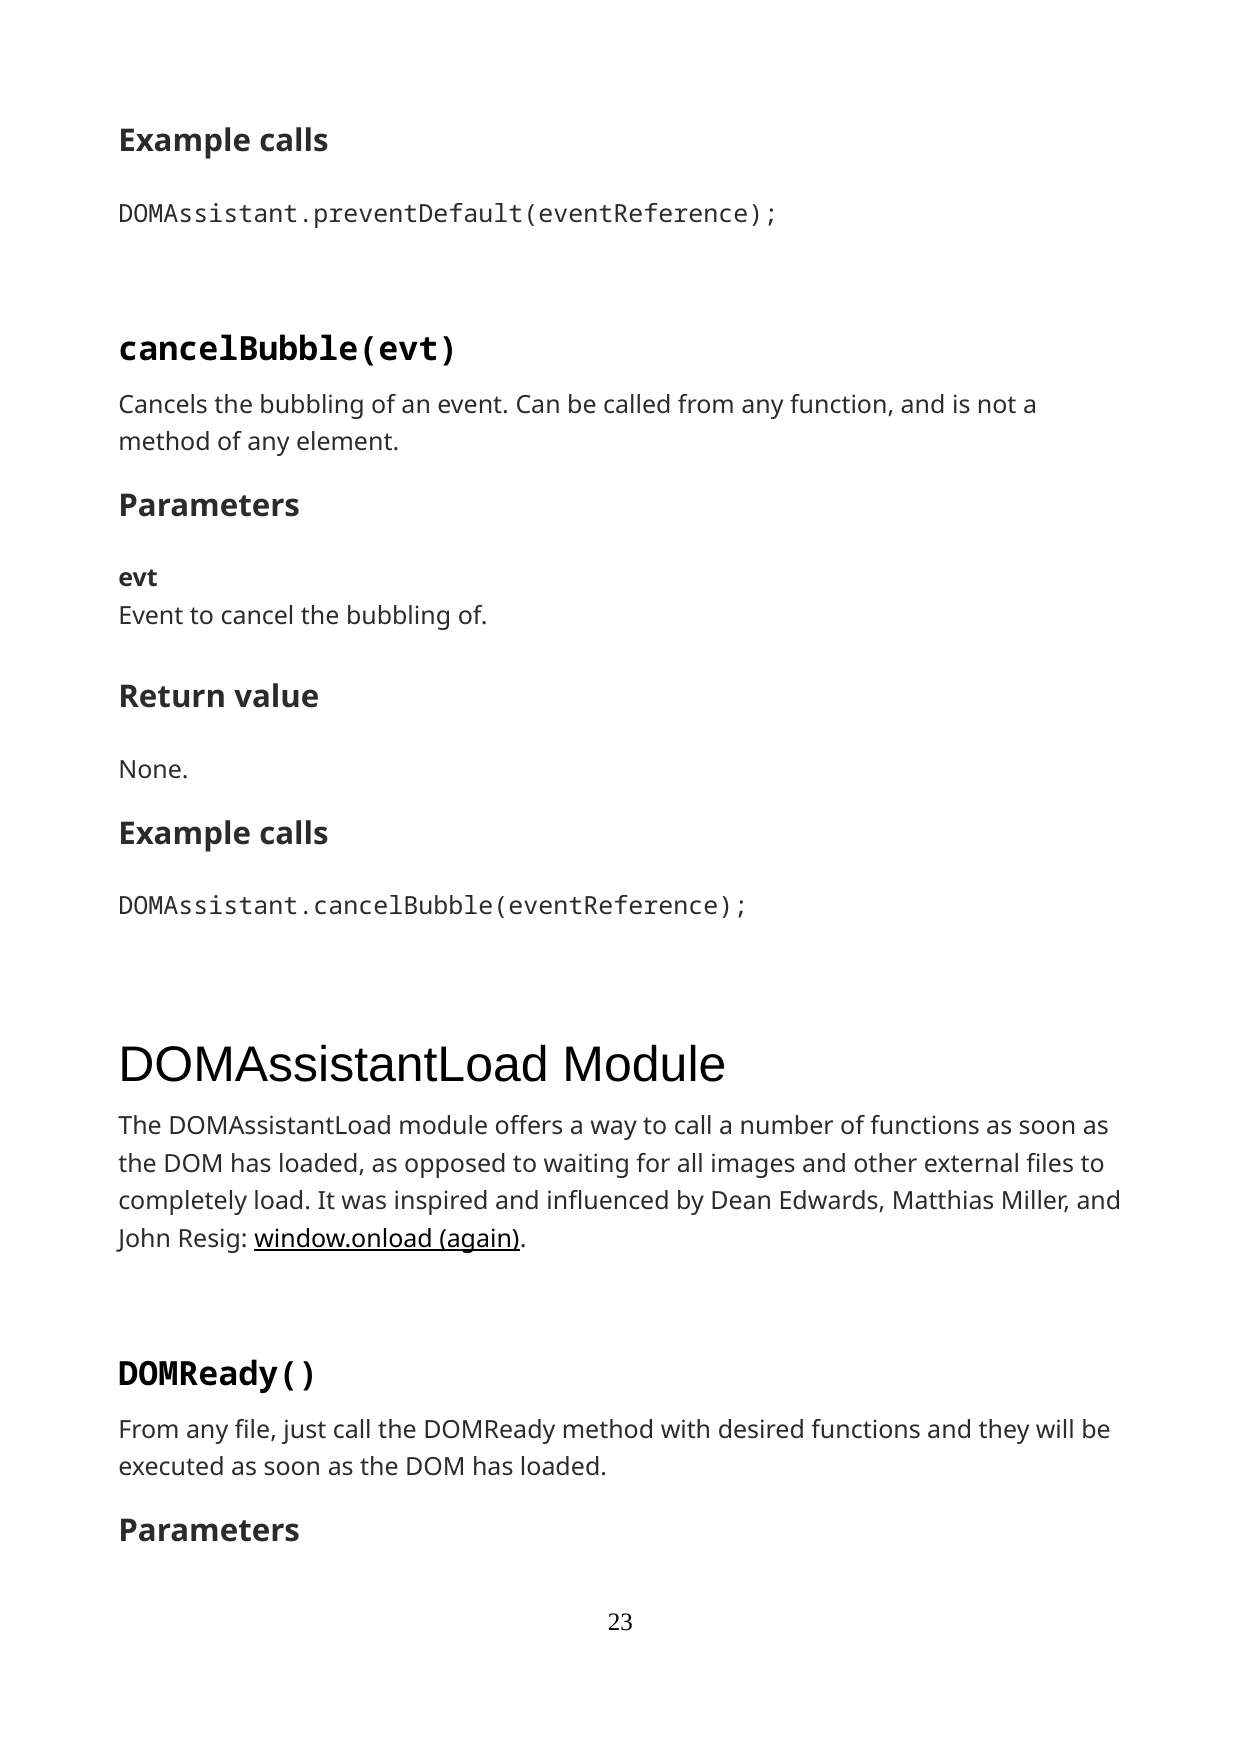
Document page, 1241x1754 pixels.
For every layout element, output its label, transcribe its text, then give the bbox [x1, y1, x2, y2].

text Example calls [118, 118, 1122, 161]
text Return value [118, 632, 1122, 717]
text The DOMAssistantLoad module offers a way to call a number of functions as soon as the DOM has loaded, as opposed to waiting for all images and other external files to completely load. It was inspired and influenced by Dean Edwards, Matthias Miller, and John Resig: window.onload (again). [118, 1104, 1122, 1254]
text DOMAssistant.cancelBubble(eventReference); [118, 884, 1122, 922]
subtitle DOMAssistantLoad Module [118, 1034, 1122, 1092]
text From any file, just call the DOMReady method with desired functions and they will be executed as soon as the DOM has loaded. [118, 1408, 1122, 1483]
text None. [118, 748, 1122, 786]
text Parameters [118, 1508, 1122, 1550]
subtitle cancelBubble(evt) [118, 279, 1122, 370]
text Cancels the bubbling of an event. Can be called from any function, and is not a method of any element. [118, 383, 1122, 458]
text evt [118, 557, 1122, 594]
text Event to cancel the bubbling of. [118, 594, 1122, 632]
text DOMAssistant.preventDefault(eventReference); [118, 192, 1122, 229]
text Example calls [118, 811, 1122, 853]
subtitle DOMReady() [118, 1304, 1122, 1395]
text Parameters [118, 483, 1122, 525]
